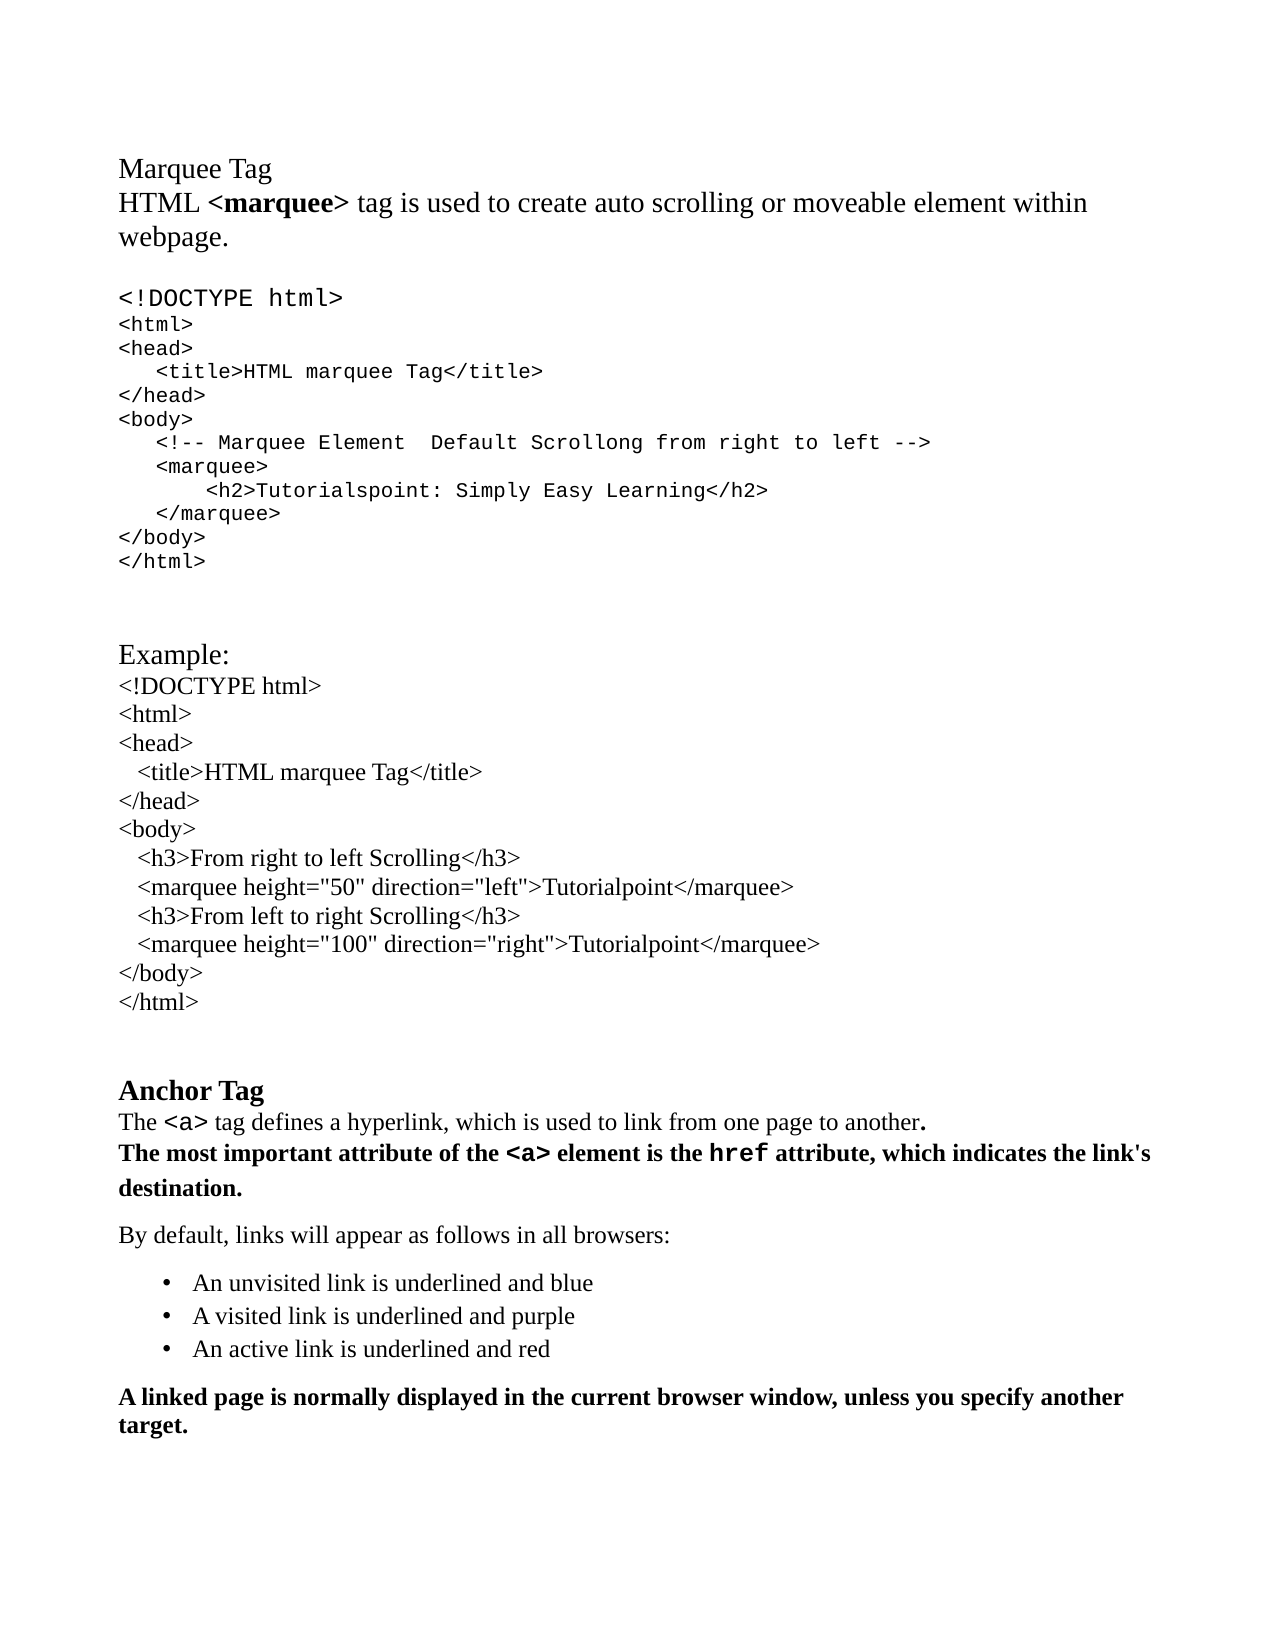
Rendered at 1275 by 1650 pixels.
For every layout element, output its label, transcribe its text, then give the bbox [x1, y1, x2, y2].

text <title>HTML marquee Tag</title> [118, 361, 1157, 385]
text <head> [118, 728, 1157, 757]
text </html> [118, 987, 1157, 1016]
text <marquee> [118, 456, 1157, 480]
text <marquee height="50" direction="left">Tutorialpoint</marquee> [118, 872, 1157, 901]
text A linked page is normally displayed in the current browser window, unless you specify another target. [118, 1382, 1157, 1439]
text <html> [118, 314, 1157, 338]
text <title>HTML marquee Tag</title> [118, 757, 1157, 786]
text Anchor Tag [118, 1073, 1157, 1107]
text <h3>From right to left Scrolling</h3> [118, 843, 1157, 872]
text <!-- Marquee Element Default Scrollong from right to left --> [118, 432, 1157, 456]
list An unvisited link is underlined and blue [162, 1268, 1157, 1297]
text <body> [118, 409, 1157, 432]
text <html> [118, 699, 1157, 728]
text Marquee Tag [118, 152, 1157, 185]
text By default, links will appear as follows in all browsers: [118, 1220, 1157, 1249]
text <body> [118, 814, 1157, 843]
text <!DOCTYPE html> [118, 671, 1157, 699]
text </html> [118, 551, 1157, 574]
text </body> [118, 527, 1157, 551]
list An active link is underlined and red [162, 1334, 1157, 1363]
text HTML <marquee> tag is used to create auto scrolling or moveable element within webpage. [118, 185, 1157, 252]
text Example: [118, 637, 1157, 671]
text <!DOCTYPE html> [118, 286, 1157, 314]
text </head> [118, 786, 1157, 814]
text <marquee height="100" direction="right">Tutorialpoint</marquee> [118, 929, 1157, 958]
text </marquee> [118, 503, 1157, 527]
text The <a> tag defines a hyperlink, which is used to link from one page to another. [118, 1107, 1157, 1138]
text <h3>From left to right Scrolling</h3> [118, 901, 1157, 929]
text <h2>Tutorialspoint: Simply Easy Learning</h2> [118, 480, 1157, 503]
text </body> [118, 958, 1157, 987]
text The most important attribute of the <a> element is the href attribute, which indicates the link's destination. [118, 1138, 1157, 1202]
list A visited link is underlined and purple [162, 1301, 1157, 1330]
text <head> [118, 338, 1157, 361]
text </head> [118, 385, 1157, 409]
